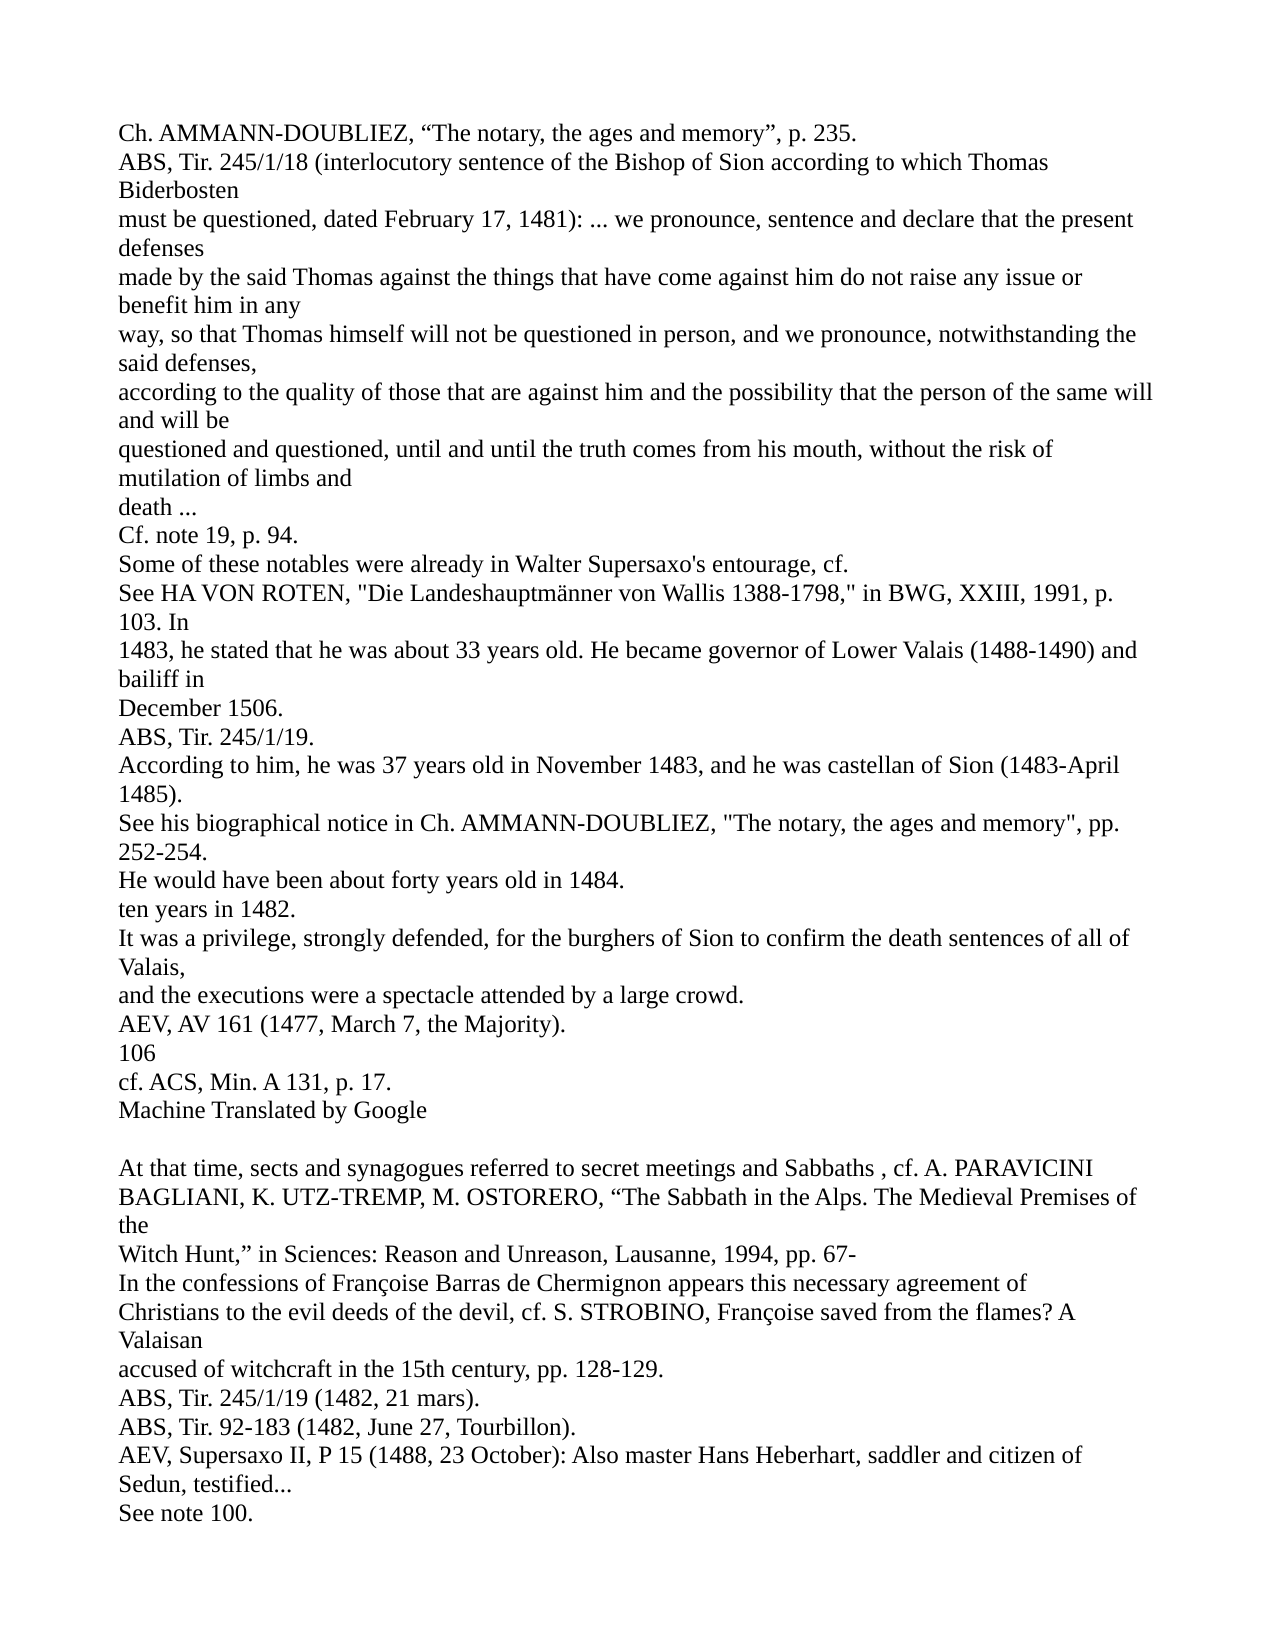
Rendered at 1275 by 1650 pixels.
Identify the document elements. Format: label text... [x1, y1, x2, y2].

text He would have been about forty years old in 1484. [118, 866, 1157, 894]
text must be questioned, dated February 17, 1481): ... we pronounce, sentence and declare that the present defenses [118, 204, 1157, 262]
text ten years in 1482. [118, 894, 1157, 923]
text See note 100. [118, 1498, 1157, 1527]
text BAGLIANI, K. UTZ-TREMP, M. OSTORERO, “The Sabbath in the Alps. The Medieval Premises of the [118, 1182, 1157, 1239]
text accused of witchcraft in the 15th century, pp. 128-129. [118, 1354, 1157, 1383]
text Ch. AMMANN-DOUBLIEZ, “The notary, the ages and memory”, p. 235. [118, 118, 1157, 147]
text It was a privilege, strongly defended, for the burghers of Sion to confirm the death sentences of all of Valais, [118, 923, 1157, 981]
text At that time, sects and synagogues referred to secret meetings and Sabbaths , cf. A. PARAVICINI [118, 1153, 1157, 1182]
text See HA VON ROTEN, "Die Landeshauptmänner von Wallis 1388-1798," in BWG, XXIII, 1991, p. 103. In [118, 578, 1157, 636]
text questioned and questioned, until and until the truth comes from his mouth, without the risk of mutilation of limbs and [118, 434, 1157, 492]
text cf. ACS, Min. A 131, p. 17. [118, 1067, 1157, 1096]
text 1483, he stated that he was about 33 years old. He became governor of Lower Valais (1488-1490) and bailiff in [118, 636, 1157, 693]
text AEV, AV 161 (1477, March 7, the Majority). [118, 1009, 1157, 1038]
text ABS, Tir. 245/1/19 (1482, 21 mars). [118, 1383, 1157, 1412]
text According to him, he was 37 years old in November 1483, and he was castellan of Sion (1483-April 1485). [118, 751, 1157, 808]
text AEV, Supersaxo II, P 15 (1488, 23 October): Also master Hans Heberhart, saddler and citizen of [118, 1441, 1157, 1469]
text ABS, Tir. 245/1/18 (interlocutory sentence of the Bishop of Sion according to which Thomas Biderbosten [118, 147, 1157, 204]
text Christians to the evil deeds of the devil, cf. S. STROBINO, Françoise saved from the flames? A Valaisan [118, 1297, 1157, 1354]
text In the confessions of Françoise Barras de Chermignon appears this necessary agreement of [118, 1268, 1157, 1297]
text Witch Hunt,” in Sciences: Reason and Unreason, Lausanne, 1994, pp. 67- [118, 1239, 1157, 1268]
text Sedun, testified... [118, 1469, 1157, 1498]
text December 1506. [118, 693, 1157, 722]
text Some of these notables were already in Walter Supersaxo's entourage, cf. [118, 549, 1157, 578]
text Machine Translated by Google [118, 1096, 1157, 1124]
text ABS, Tir. 92-183 (1482, June 27, Tourbillon). [118, 1412, 1157, 1441]
text Cf. note 19, p. 94. [118, 521, 1157, 549]
text and the executions were a spectacle attended by a large crowd. [118, 981, 1157, 1009]
text made by the said Thomas against the things that have come against him do not raise any issue or benefit him in any [118, 262, 1157, 319]
text way, so that Thomas himself will not be questioned in person, and we pronounce, notwithstanding the said defenses, [118, 319, 1157, 377]
text See his biographical notice in Ch. AMMANN-DOUBLIEZ, "The notary, the ages and memory", pp. 252-254. [118, 808, 1157, 866]
text death ... [118, 492, 1157, 521]
text according to the quality of those that are against him and the possibility that the person of the same will and will be [118, 377, 1157, 434]
text 106 [118, 1038, 1157, 1067]
text ABS, Tir. 245/1/19. [118, 722, 1157, 751]
